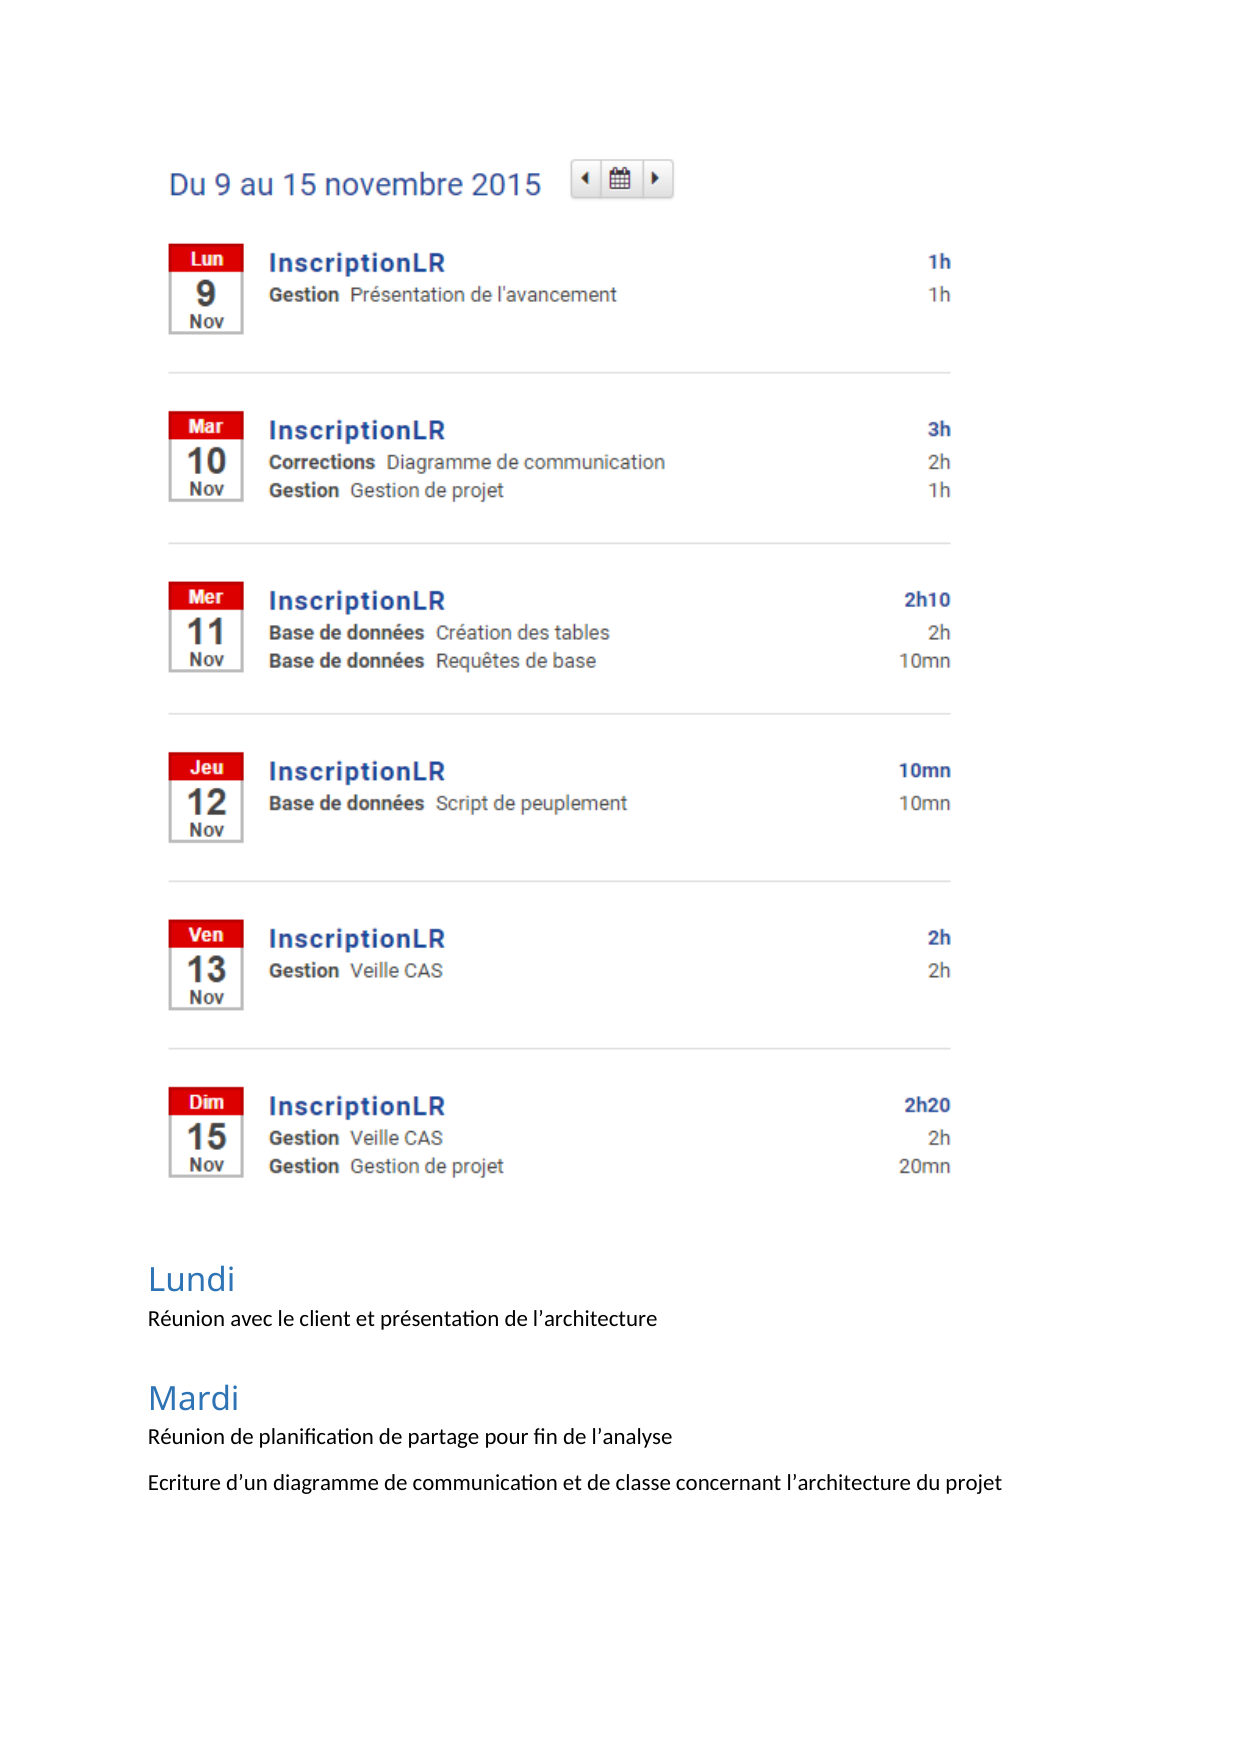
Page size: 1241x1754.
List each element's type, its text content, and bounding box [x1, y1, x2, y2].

text Ecriture d’un diagramme de communication et de classe concernant l’architecture du projet [148, 1468, 1093, 1497]
text Réunion de planification de partage pour fin de l’analyse [148, 1422, 1093, 1451]
subtitle Lundi [148, 1256, 1093, 1302]
text Réunion avec le client et présentation de l’architecture [148, 1304, 1093, 1332]
subtitle Mardi [148, 1375, 1093, 1420]
